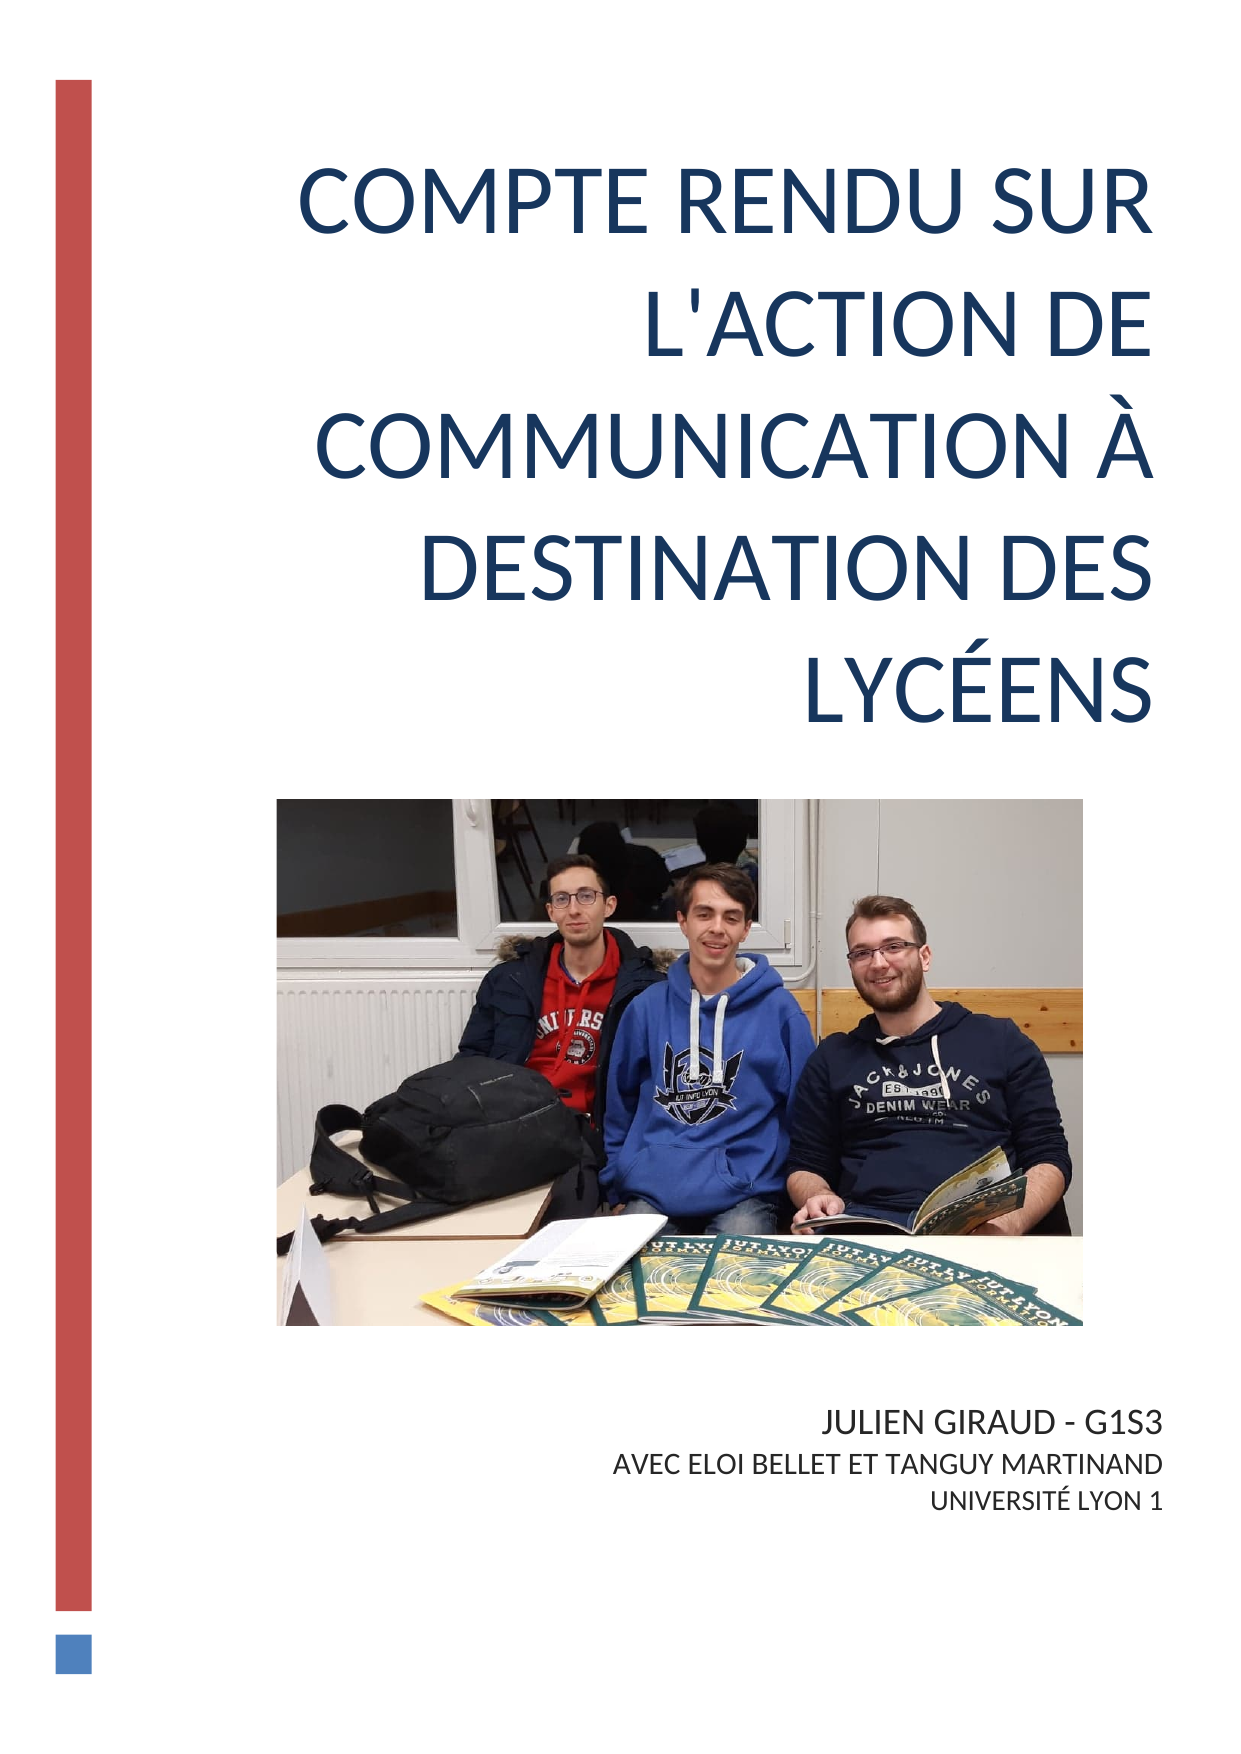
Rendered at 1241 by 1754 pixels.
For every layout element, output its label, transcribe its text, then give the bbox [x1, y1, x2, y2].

picture [276, 799, 1083, 1326]
text Université Lyon 1 [229, 1482, 1163, 1517]
text Julien GIRAUD - g1s3 [229, 1398, 1163, 1444]
text Compte rendu sur l'action de communication à destination des lycéens [227, 137, 1155, 747]
text avec Eloi BELLET et tanguy Martinand [229, 1444, 1163, 1482]
